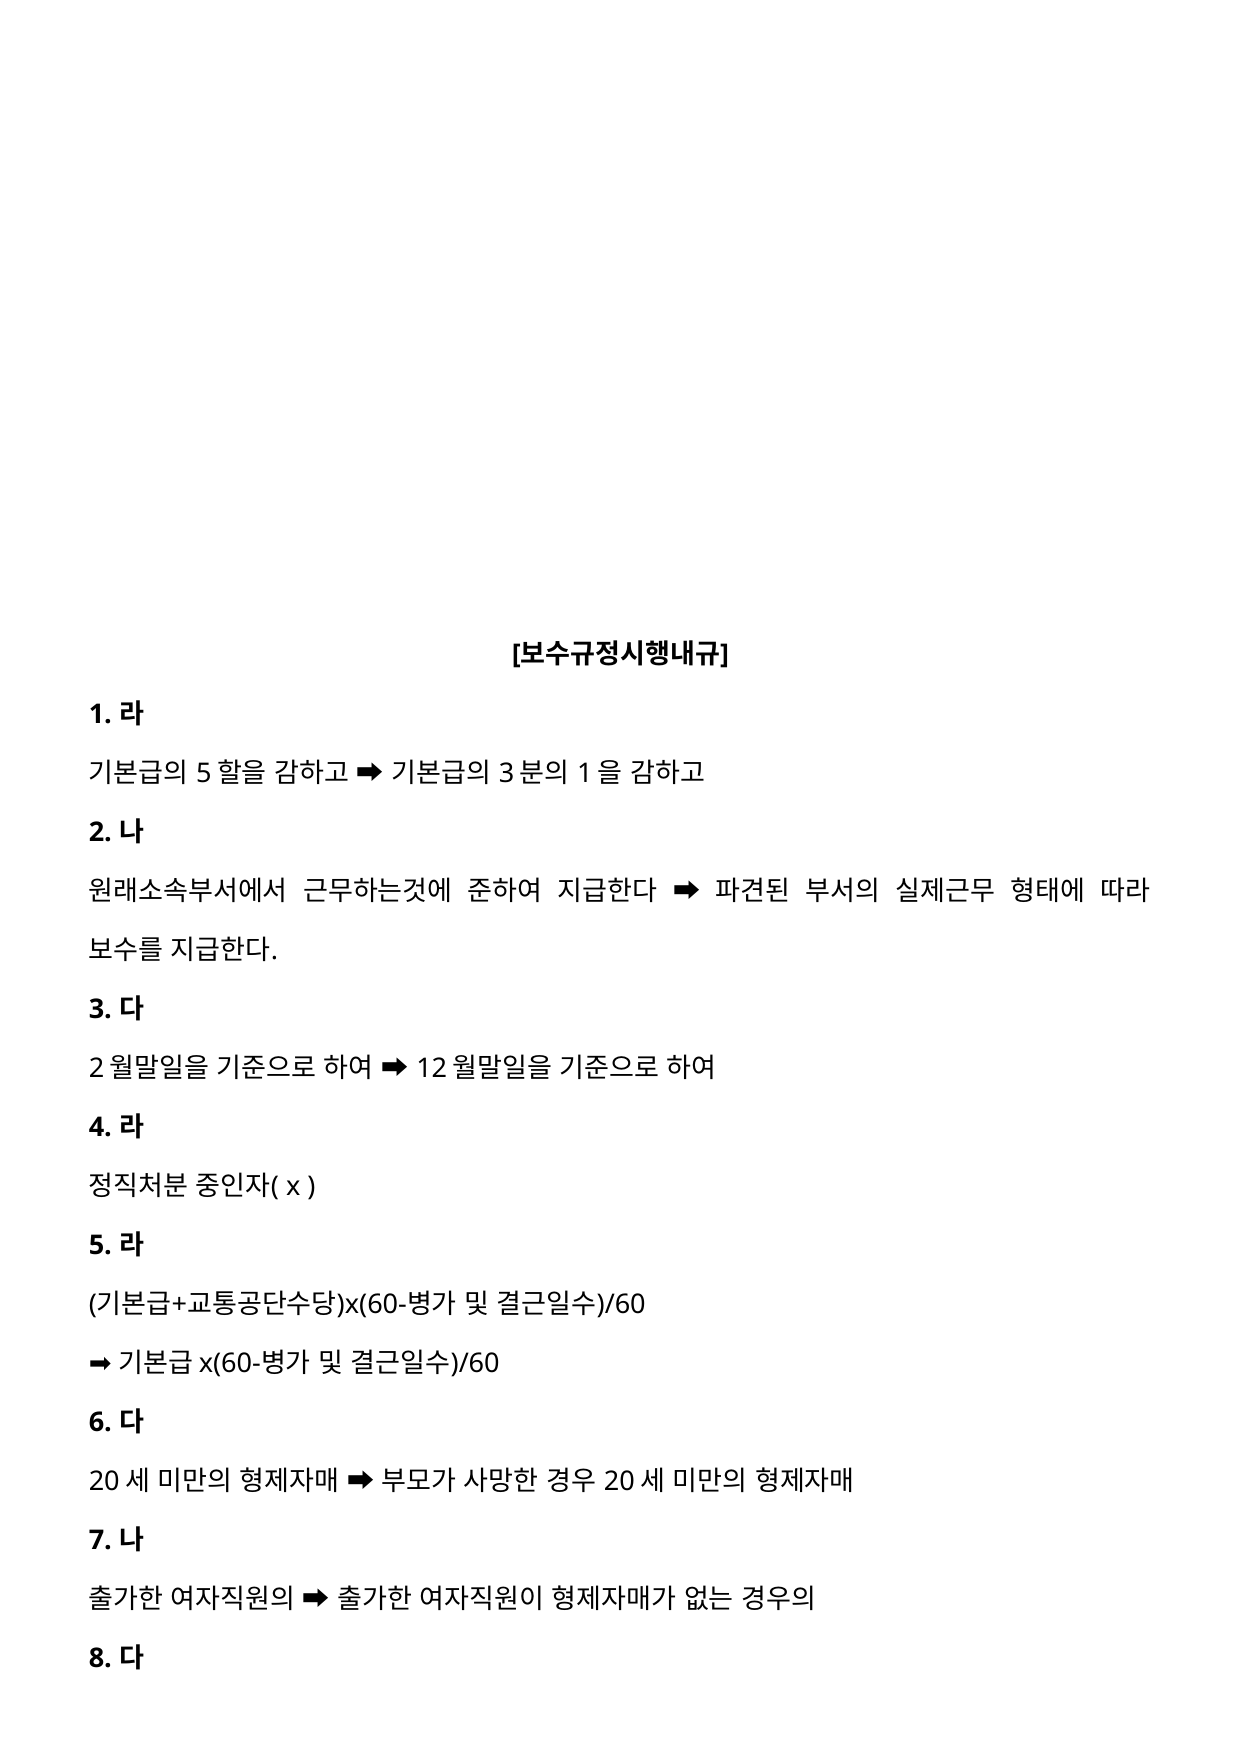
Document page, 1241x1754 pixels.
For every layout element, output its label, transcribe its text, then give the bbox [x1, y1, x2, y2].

text 원래소속부서에서 근무하는것에 준하여 지급한다 ➡ 파견된 부서의 실제근무 형태에 따라 보수를 지급한다. [88, 869, 1152, 967]
text [보수규정시행내규] [88, 632, 1152, 672]
text 2월말일을 기준으로 하여 ➡ 12월말일을 기준으로 하여 [88, 1046, 1152, 1085]
text 20세 미만의 형제자매 ➡ 부모가 사망한 경우 20세 미만의 형제자매 [88, 1459, 1152, 1498]
text 8. 다 [88, 1636, 1152, 1676]
text 2. 나 [88, 810, 1152, 849]
text 기본급의 5할을 감하고 ➡ 기본급의 3분의 1을 감하고 [88, 751, 1152, 790]
text (기본급+교통공단수당)x(60-병가 및 결근일수)/60 [88, 1282, 1152, 1321]
text 1. 라 [88, 692, 1152, 731]
text 4. 라 [88, 1105, 1152, 1144]
text 3. 다 [88, 987, 1152, 1026]
text 출가한 여자직원의 ➡ 출가한 여자직원이 형제자매가 없는 경우의 [88, 1577, 1152, 1617]
text 5. 라 [88, 1223, 1152, 1262]
text 7. 나 [88, 1518, 1152, 1558]
text ➡ 기본급x(60-병가 및 결근일수)/60 [88, 1341, 1152, 1380]
text 6. 다 [88, 1400, 1152, 1439]
text 정직처분 중인자( x ) [88, 1164, 1152, 1203]
